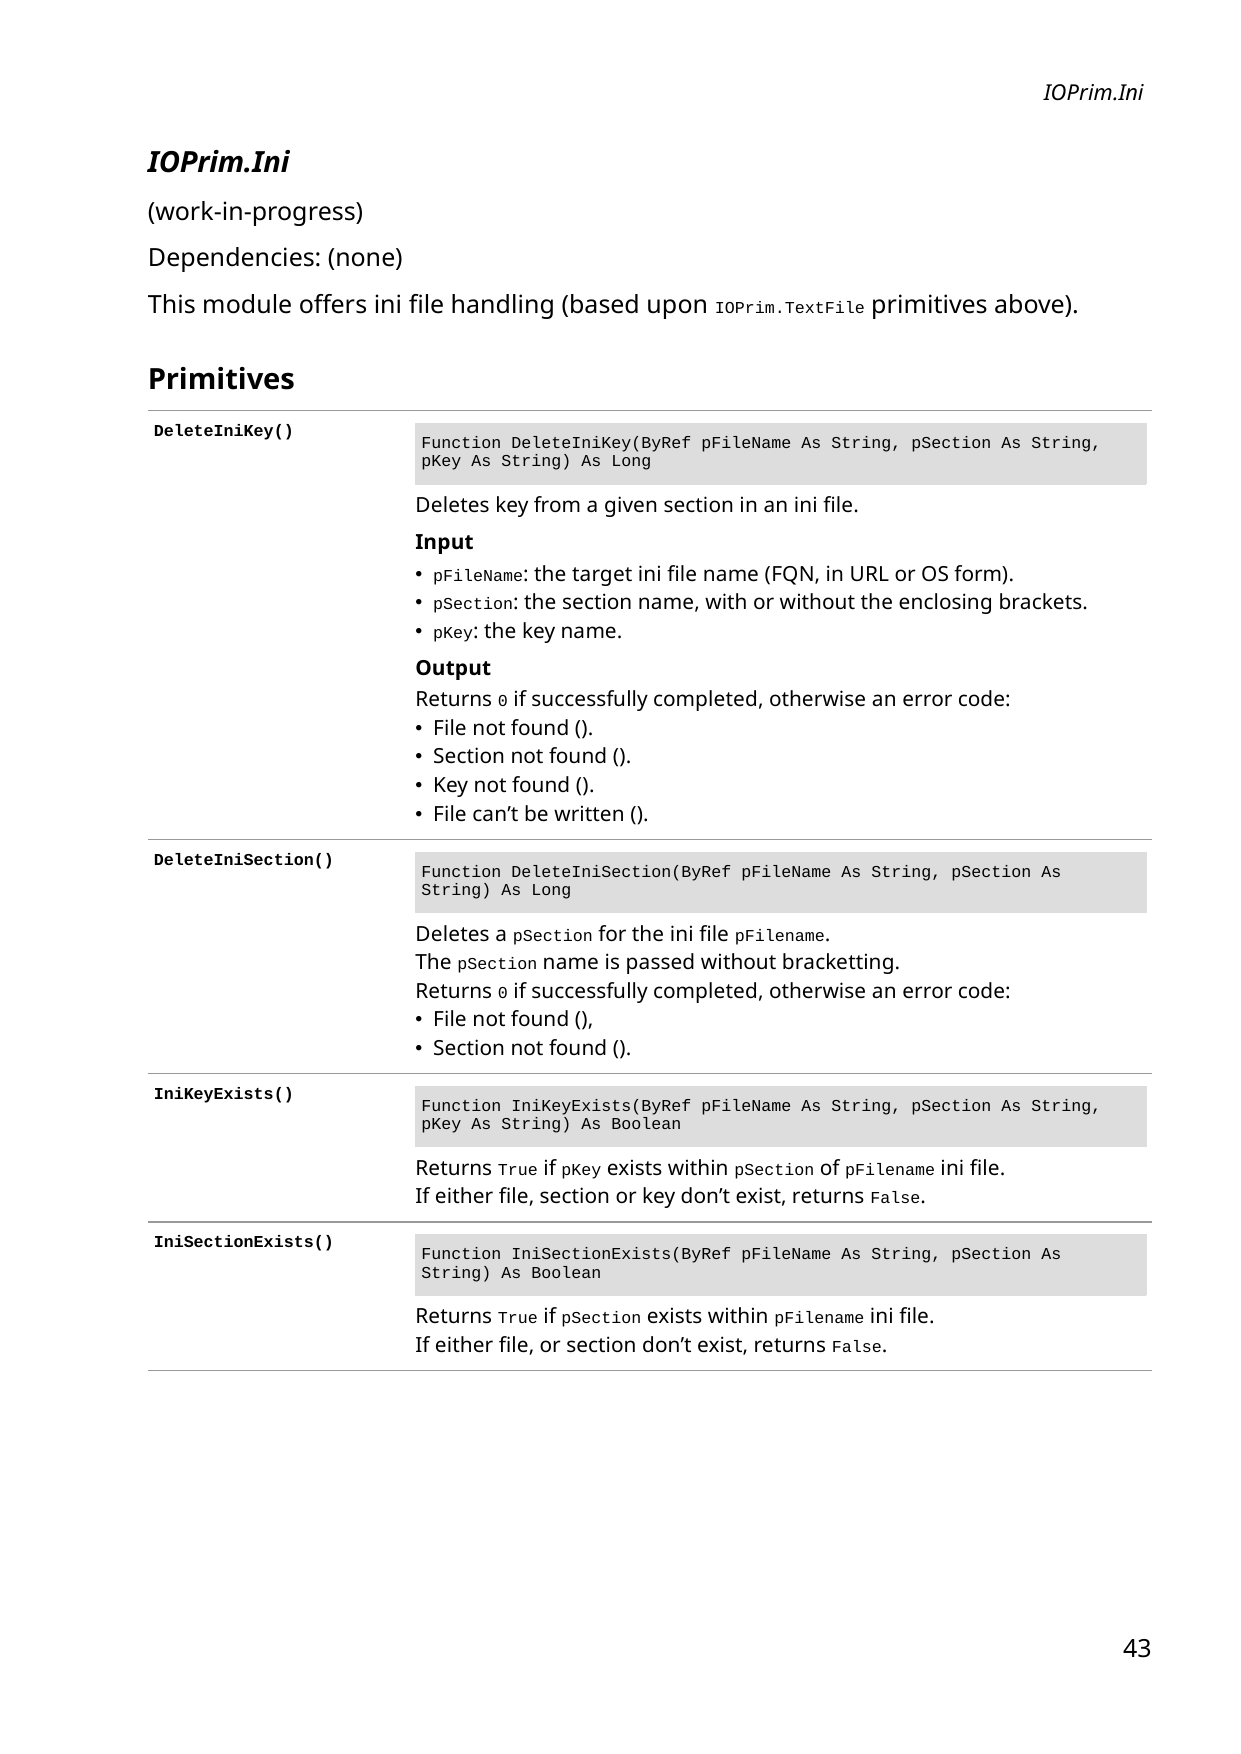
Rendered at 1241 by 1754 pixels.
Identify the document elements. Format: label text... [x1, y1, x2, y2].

text (work-in-progress) [148, 194, 1152, 228]
table_header DeleteIniKey() [148, 411, 409, 839]
subtitle IOPrim.Ini [148, 142, 1152, 181]
table_cell Function IniSectionExists(ByRef pFileName As String, pSection As String) As Boolean Returns True if pSection exists within pFilename ini file. If either file, or section don’t exist, returns False. [409, 1223, 1152, 1370]
table_cell DeleteIniSection() [148, 840, 409, 1073]
table_cell IniSectionExists() [148, 1223, 409, 1370]
table_cell Function IniKeyExists(ByRef pFileName As String, pSection As String, pKey As String) As Boolean Returns True if pKey exists within pSection of pFilename ini file. If either file, section or key don’t exist, returns False. [409, 1074, 1152, 1221]
table_header Function DeleteIniKey(ByRef pFileName As String, pSection As String, pKey As String) As Long Deletes key from a given section in an ini file. Input pFileName: the target ini file name (FQN, in URL or OS form). pSection: the section name, with or without the enclosing brackets. pKey: the key name. Output Returns 0 if successfully completed, otherwise an error code: File not found (). Section not found (). Key not found (). File can’t be written (). [409, 411, 1152, 839]
text Dependencies: (none) [148, 240, 1152, 274]
subtitle Primitives [148, 358, 1152, 397]
table_cell IniKeyExists() [148, 1074, 409, 1221]
table_cell Function DeleteIniSection(ByRef pFileName As String, pSection As String) As Long Deletes a pSection for the ini file pFilename. The pSection name is passed without bracketting. Returns 0 if successfully completed, otherwise an error code: File not found (), Section not found (). [409, 840, 1152, 1073]
text This module offers ini file handling (based upon IOPrim.TextFile primitives above). [148, 287, 1152, 321]
